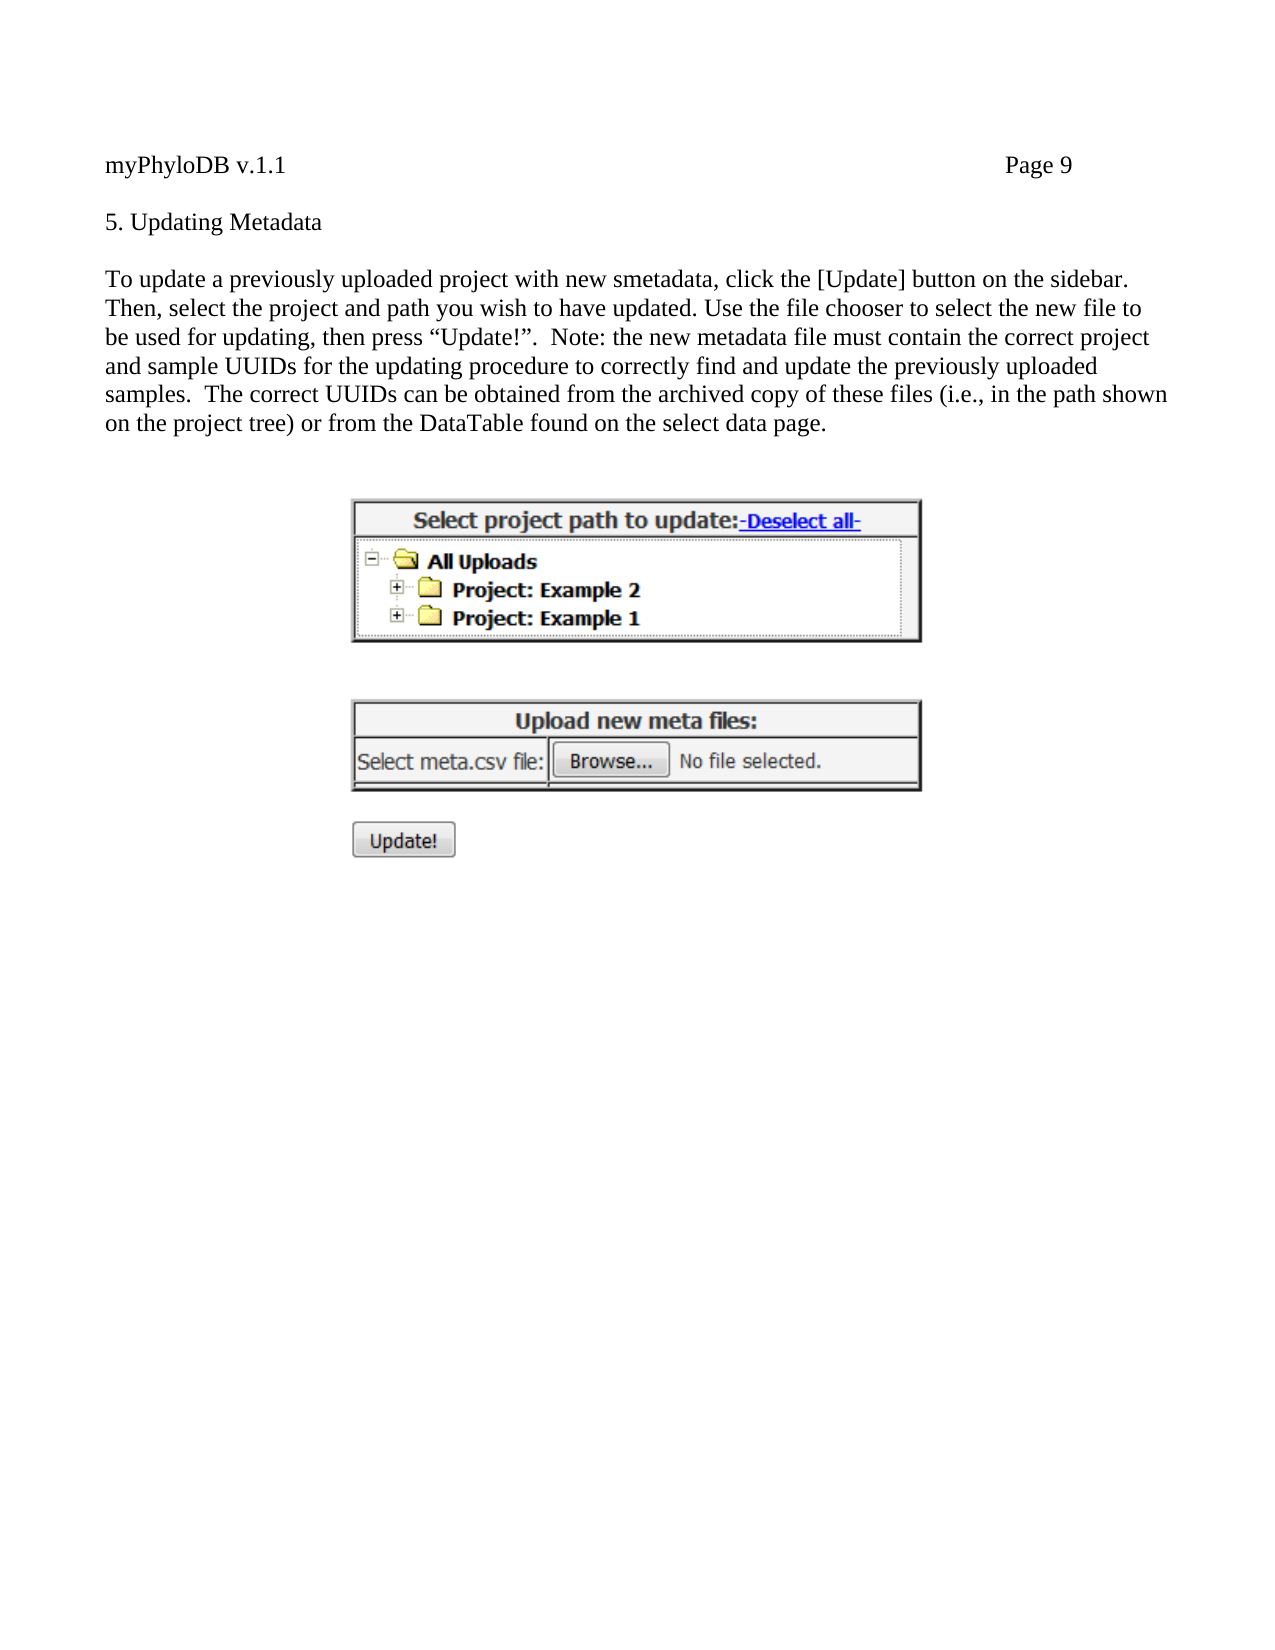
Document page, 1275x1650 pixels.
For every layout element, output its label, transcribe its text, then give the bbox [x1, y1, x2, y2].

text 5. Updating Metadata [105, 207, 1170, 236]
text To update a previously uploaded project with new smetadata, click the [Update] button on the sidebar. Then, select the project and path you wish to have updated. Use the file chooser to select the new file to be used for updating, then press “Update!”. Note: the new metadata file must contain the correct project and sample UUIDs for the updating procedure to correctly find and update the previously uploaded samples. The correct UUIDs can be obtained from the archived copy of these files (i.e., in the path shown on the project tree) or from the DataTable found on the select data page. [105, 264, 1170, 437]
picture [348, 494, 927, 864]
